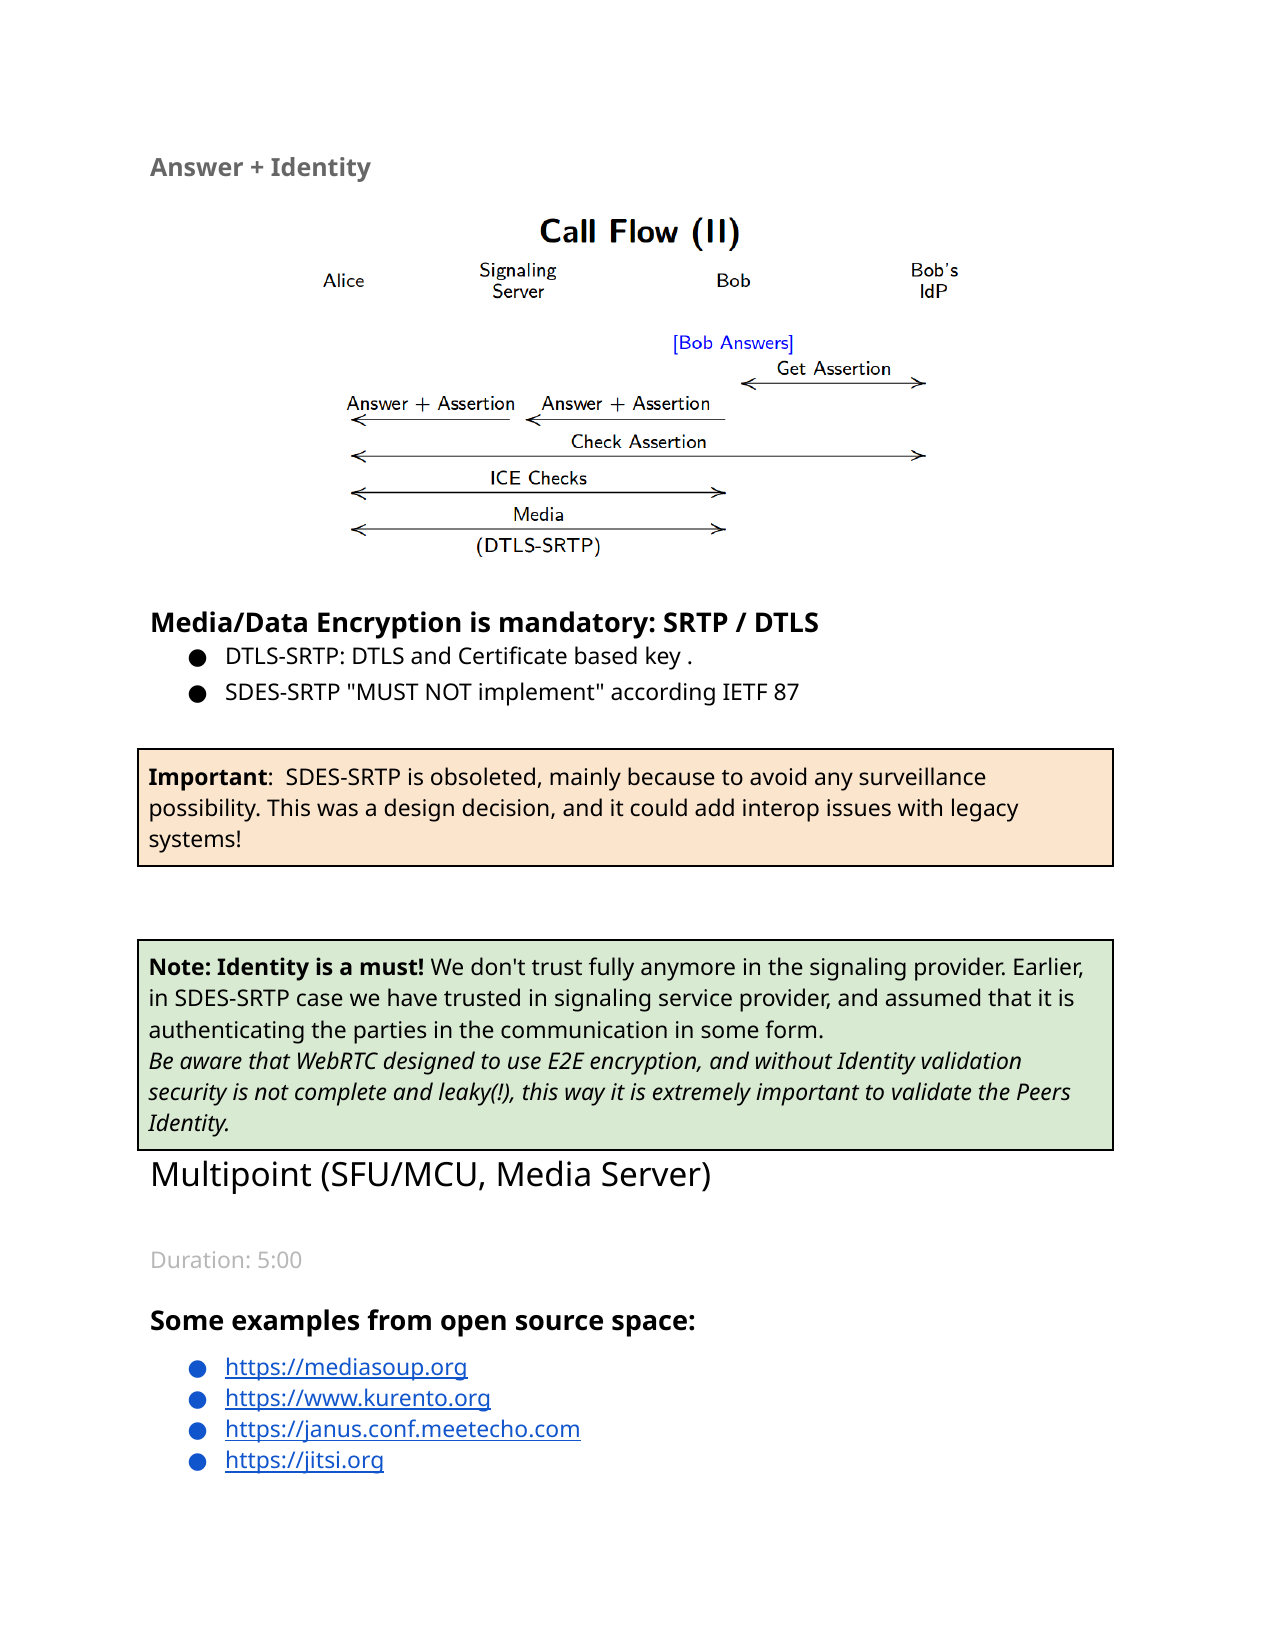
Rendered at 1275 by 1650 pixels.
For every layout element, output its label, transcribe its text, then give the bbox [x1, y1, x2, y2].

subtitle Some examples from open source space: [150, 1301, 1125, 1338]
list DTLS-SRTP: DTLS and Certificate based key . [187, 640, 1125, 671]
picture [150, 184, 1125, 578]
list https://www.kurento.org [187, 1382, 1125, 1413]
subtitle Answer + Identity [150, 150, 1125, 184]
table_header Important: SDES-SRTP is obsoleted, mainly because to avoid any surveillance possibility. This was a design decision, and it could add interop issues with legacy systems! [139, 750, 1112, 865]
list SDES-SRTP "MUST NOT implement" according IETF 87 [187, 676, 1125, 707]
table_header Note: Identity is a must! We don't trust fully anymore in the signaling provider. Earlier, in SDES-SRTP case we have trusted in signaling service provider, and assumed that it is authenticating the parties in the communication in some form. Be aware that WebRTC designed to use E2E encryption, and without Identity validation security is not complete and leaky(!), this way it is extremely important to validate the Peers Identity. [139, 941, 1112, 1149]
subtitle Multipoint (SFU/MCU, Media Server) [150, 1151, 1125, 1197]
list https://jitsi.org [187, 1444, 1125, 1476]
text Duration: 5:00 [150, 1244, 1125, 1276]
subtitle Media/Data Encryption is mandatory: SRTP / DTLS [150, 603, 1125, 640]
list https://mediasoup.org [187, 1351, 1125, 1382]
list https://janus.conf.meetecho.com [187, 1413, 1125, 1444]
